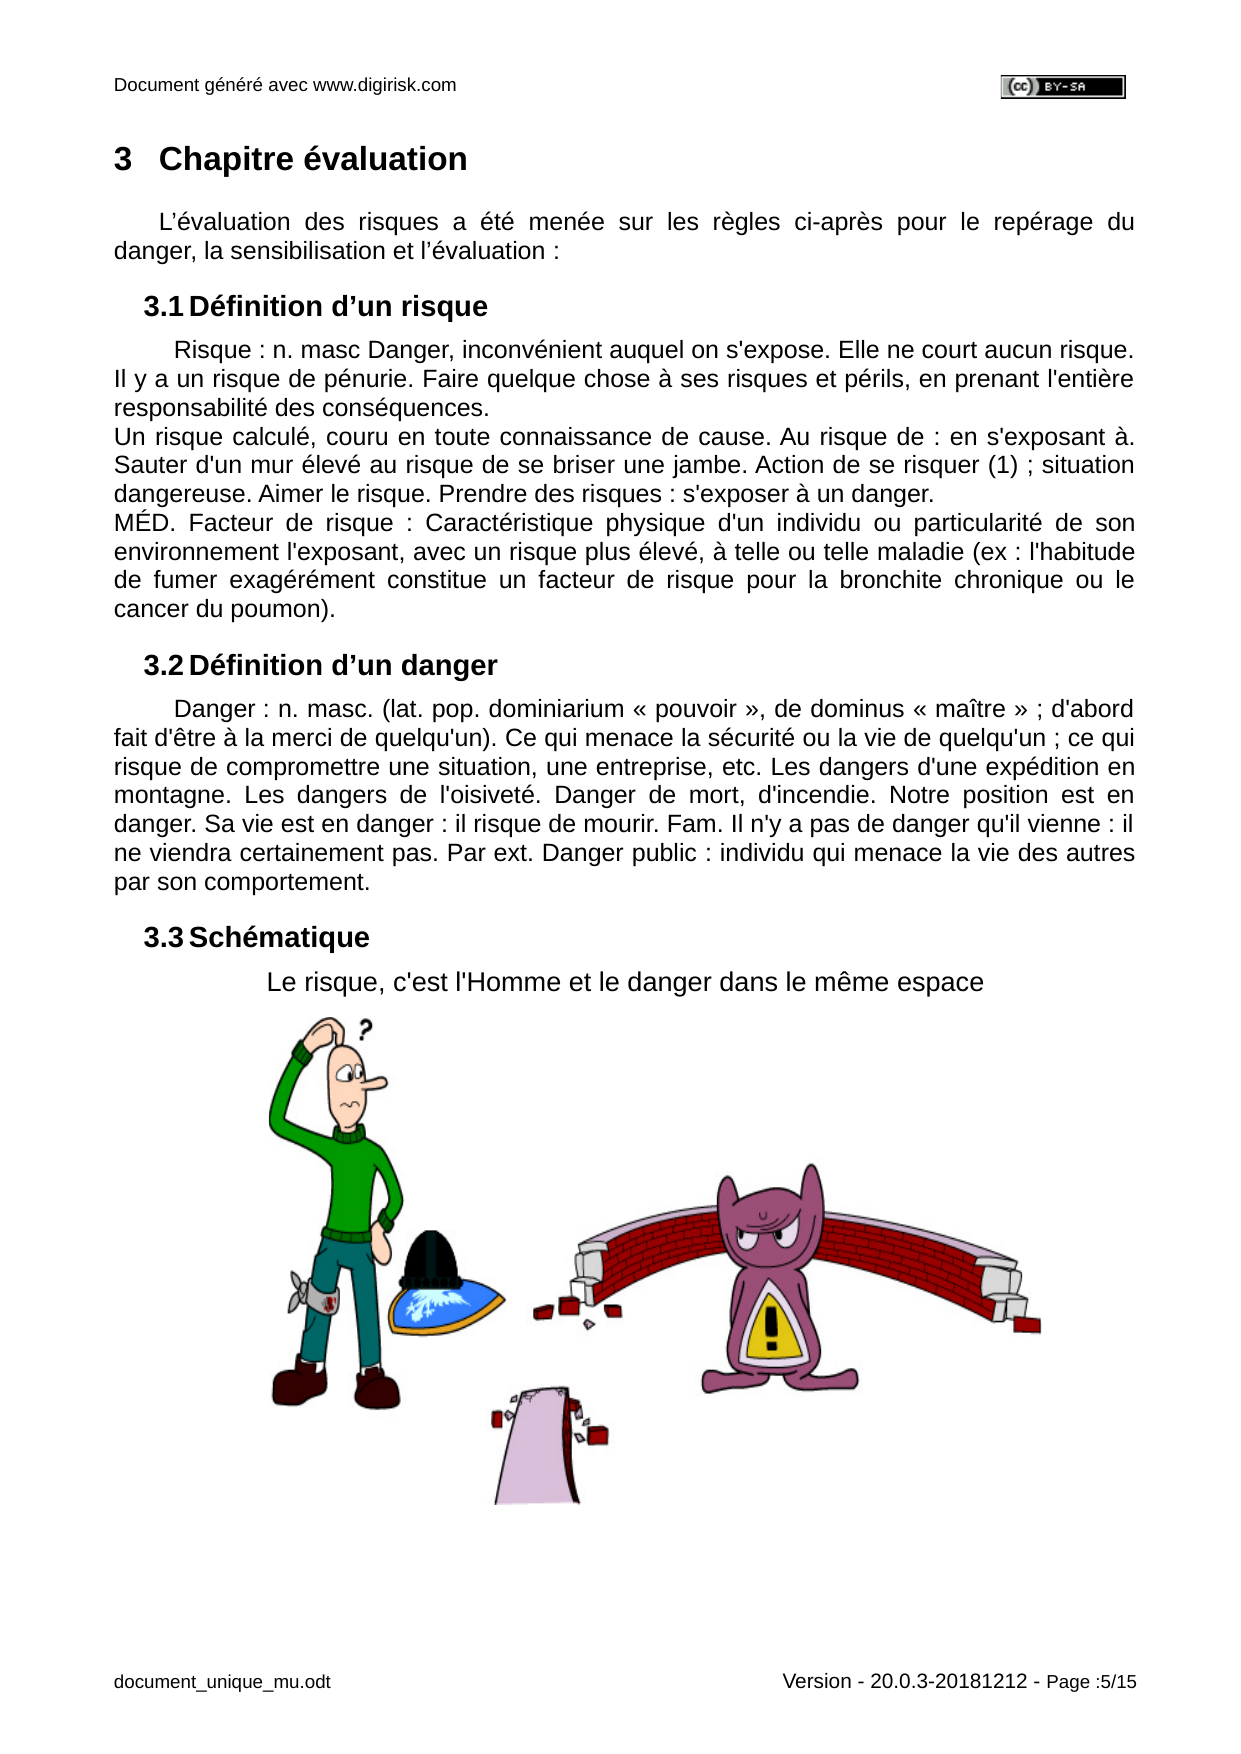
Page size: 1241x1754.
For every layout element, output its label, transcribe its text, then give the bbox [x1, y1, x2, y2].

picture [1000, 75, 1126, 99]
text Risque : n. masc Danger, inconvénient auquel on s'expose. Elle ne court aucun risque. Il y a un risque de pénurie. Faire quelque chose à ses risques et périls, en prenant l'entière responsabilité des conséquences. [114, 335, 1137, 422]
text Un risque calculé, couru en toute connaissance de cause. Au risque de : en s'exposant à. Sauter d'un mur élevé au risque de se briser une jambe. Action de se risquer (1) ; situation dangereuse. Aimer le risque. Prendre des risques : s'exposer à un danger. [114, 422, 1137, 508]
text Danger : n. masc. (lat. pop. dominiarium « pouvoir », de dominus « maître » ; d'abord fait d'être à la merci de quelqu'un). Ce qui menace la sécurité ou la vie de quelqu'un ; ce qui risque de compromettre une situation, une entreprise, etc. Les dangers d'une expédition en montagne. Les dangers de l'oisiveté. Danger de mort, d'incendie. Notre position est en danger. Sa vie est en danger : il risque de mourir. Fam. Il n'y a pas de danger qu'il vienne : il ne viendra certainement pas. Par ext. Danger public : individu qui menace la vie des autres par son comportement. [114, 694, 1137, 895]
subtitle Chapitre évaluation [114, 139, 1137, 177]
subtitle Définition d’un risque [143, 289, 1137, 323]
subtitle Schématique [143, 920, 1137, 954]
text MÉD. Facteur de risque : Caractéristique physique d'un individu ou particularité de son environnement l'exposant, avec un risque plus élevé, à telle ou telle maladie (ex : l'habitude de fumer exagérément constitue un facteur de risque pour la bronchite chronique ou le cancer du poumon). [114, 508, 1137, 623]
text Le risque, c'est l'Homme et le danger dans le même espace [114, 966, 1137, 997]
subtitle Définition d’un danger [143, 648, 1137, 681]
picture [268, 1017, 1042, 1505]
text L’évaluation des risques a été menée sur les règles ci-après pour le repérage du danger, la sensibilisation et l’évaluation : [114, 207, 1137, 264]
